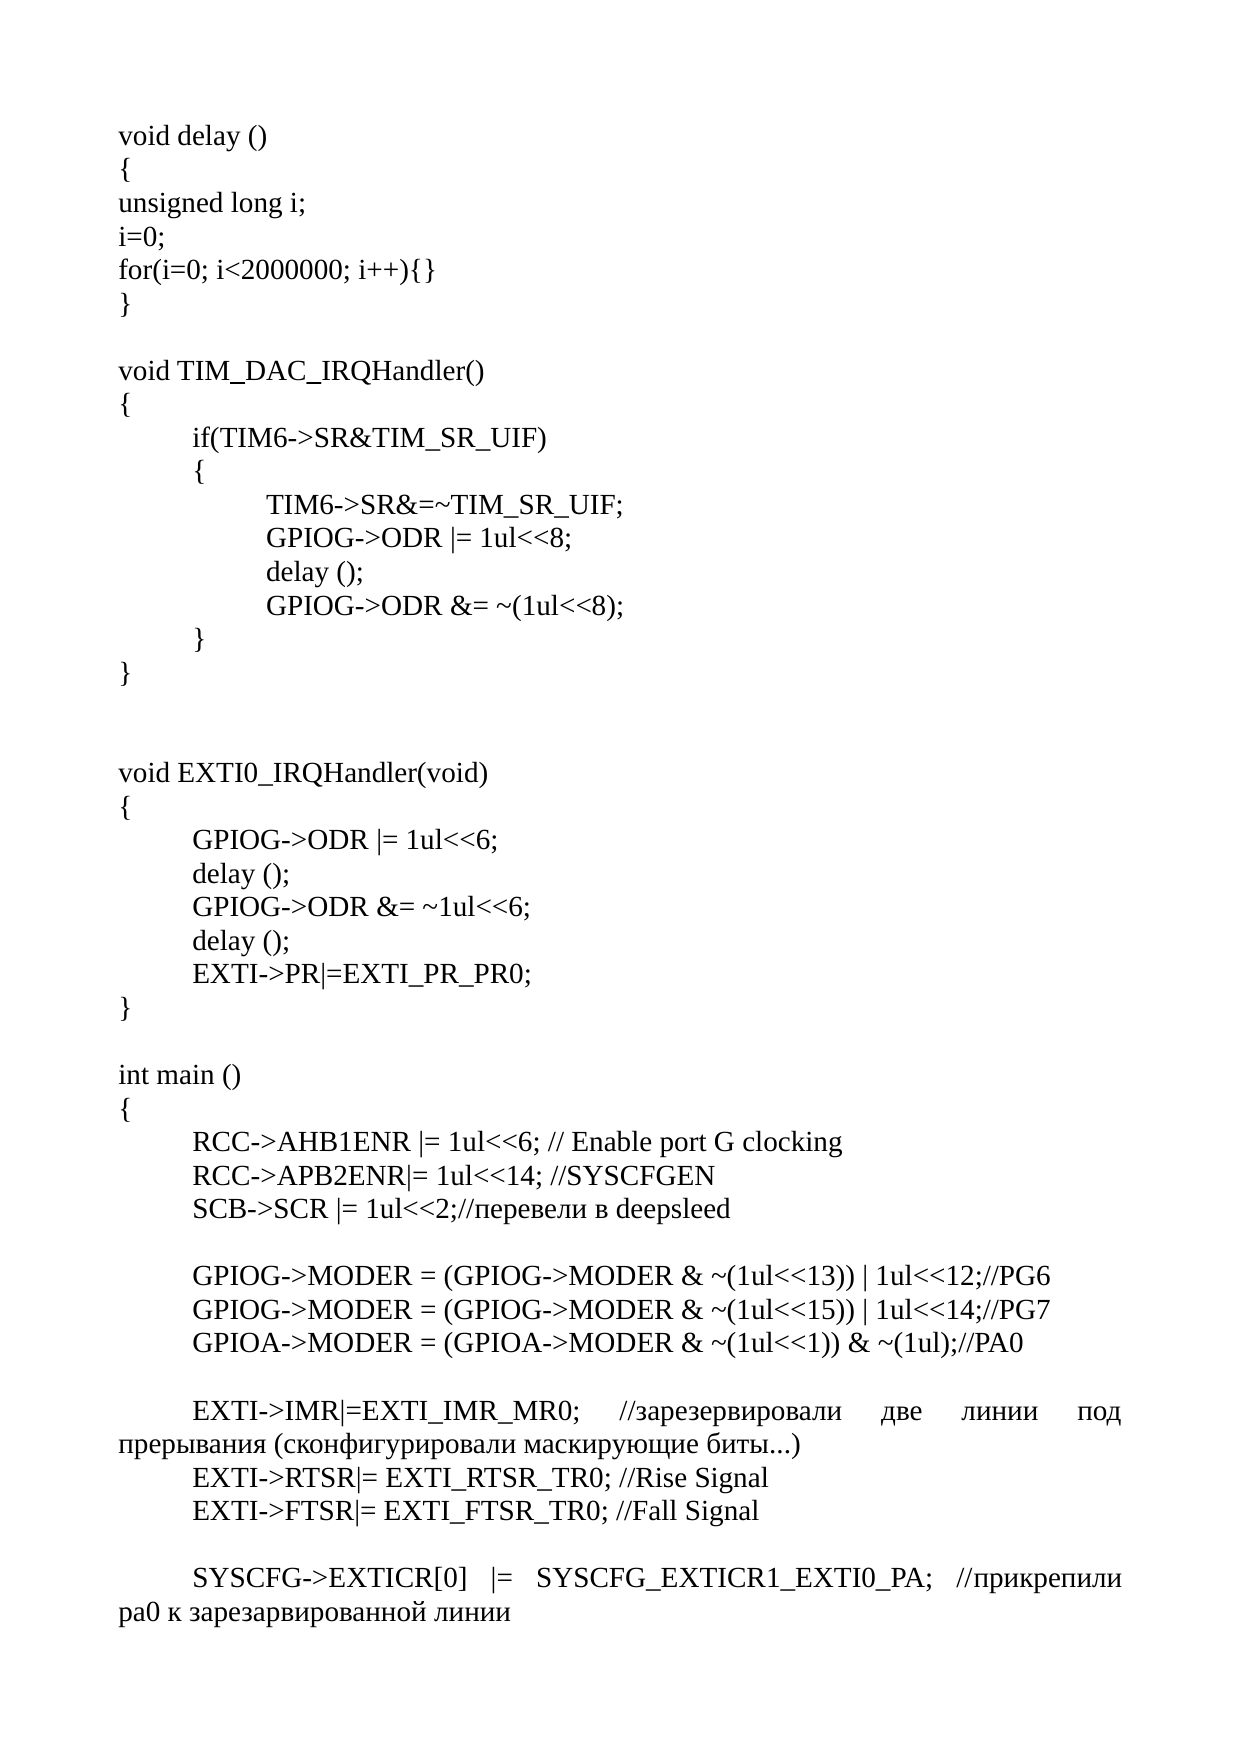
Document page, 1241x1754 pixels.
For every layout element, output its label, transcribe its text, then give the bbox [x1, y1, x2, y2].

text GPIOG->MODER = (GPIOG->MODER & ~(1ul<<13)) | 1ul<<12;//PG6 [118, 1258, 1122, 1292]
text SCB->SCR |= 1ul<<2;//перевели в deepsleed [118, 1191, 1122, 1225]
text EXTI->RTSR|= EXTI_RTSR_TR0; //Rise Signal [118, 1460, 1122, 1493]
text RCC->APB2ENR|= 1ul<<14; //SYSCFGEN [118, 1158, 1122, 1191]
text { [118, 386, 1122, 420]
text if(TIM6->SR&TIM_SR_UIF) [118, 420, 1122, 453]
text i=0; [118, 219, 1122, 252]
text TIM6->SR&=~TIM_SR_UIF; [118, 487, 1122, 521]
text int main () [118, 1057, 1122, 1091]
text { [118, 789, 1122, 822]
text GPIOA->MODER = (GPIOA->MODER & ~(1ul<<1)) & ~(1ul);//PA0 [118, 1326, 1122, 1359]
text GPIOG->ODR &= ~(1ul<<8); [118, 588, 1122, 621]
text } [118, 286, 1122, 319]
text delay (); [118, 856, 1122, 889]
text EXTI->FTSR|= EXTI_FTSR_TR0; //Fall Signal [118, 1493, 1122, 1527]
text } [118, 655, 1122, 688]
text unsigned long i; [118, 185, 1122, 219]
text void TIM_DAC_IRQHandler() [118, 353, 1122, 386]
text { [118, 1091, 1122, 1124]
text EXTI->PR|=EXTI_PR_PR0; [118, 957, 1122, 990]
text EXTI->IMR|=EXTI_IMR_MR0; //зарезервировали две линии под прерывания (сконфигурировали маскирующие биты...) [118, 1393, 1122, 1460]
text GPIOG->ODR |= 1ul<<8; [118, 521, 1122, 554]
text GPIOG->MODER = (GPIOG->MODER & ~(1ul<<15)) | 1ul<<14;//PG7 [118, 1292, 1122, 1326]
text { [118, 453, 1122, 487]
text } [118, 621, 1122, 655]
text for(i=0; i<2000000; i++){} [118, 252, 1122, 286]
text { [118, 152, 1122, 185]
text void EXTI0_IRQHandler(void) [118, 755, 1122, 789]
text GPIOG->ODR &= ~1ul<<6; [118, 889, 1122, 923]
text } [118, 990, 1122, 1024]
text delay (); [118, 554, 1122, 588]
text void delay () [118, 118, 1122, 152]
text RCC->AHB1ENR |= 1ul<<6; // Enable port G clocking [118, 1124, 1122, 1158]
text delay (); [118, 923, 1122, 957]
text SYSCFG->EXTICR[0] |= SYSCFG_EXTICR1_EXTI0_PA; //прикрепили pa0 к зарезарвированной линии [118, 1560, 1122, 1627]
text GPIOG->ODR |= 1ul<<6; [118, 822, 1122, 856]
